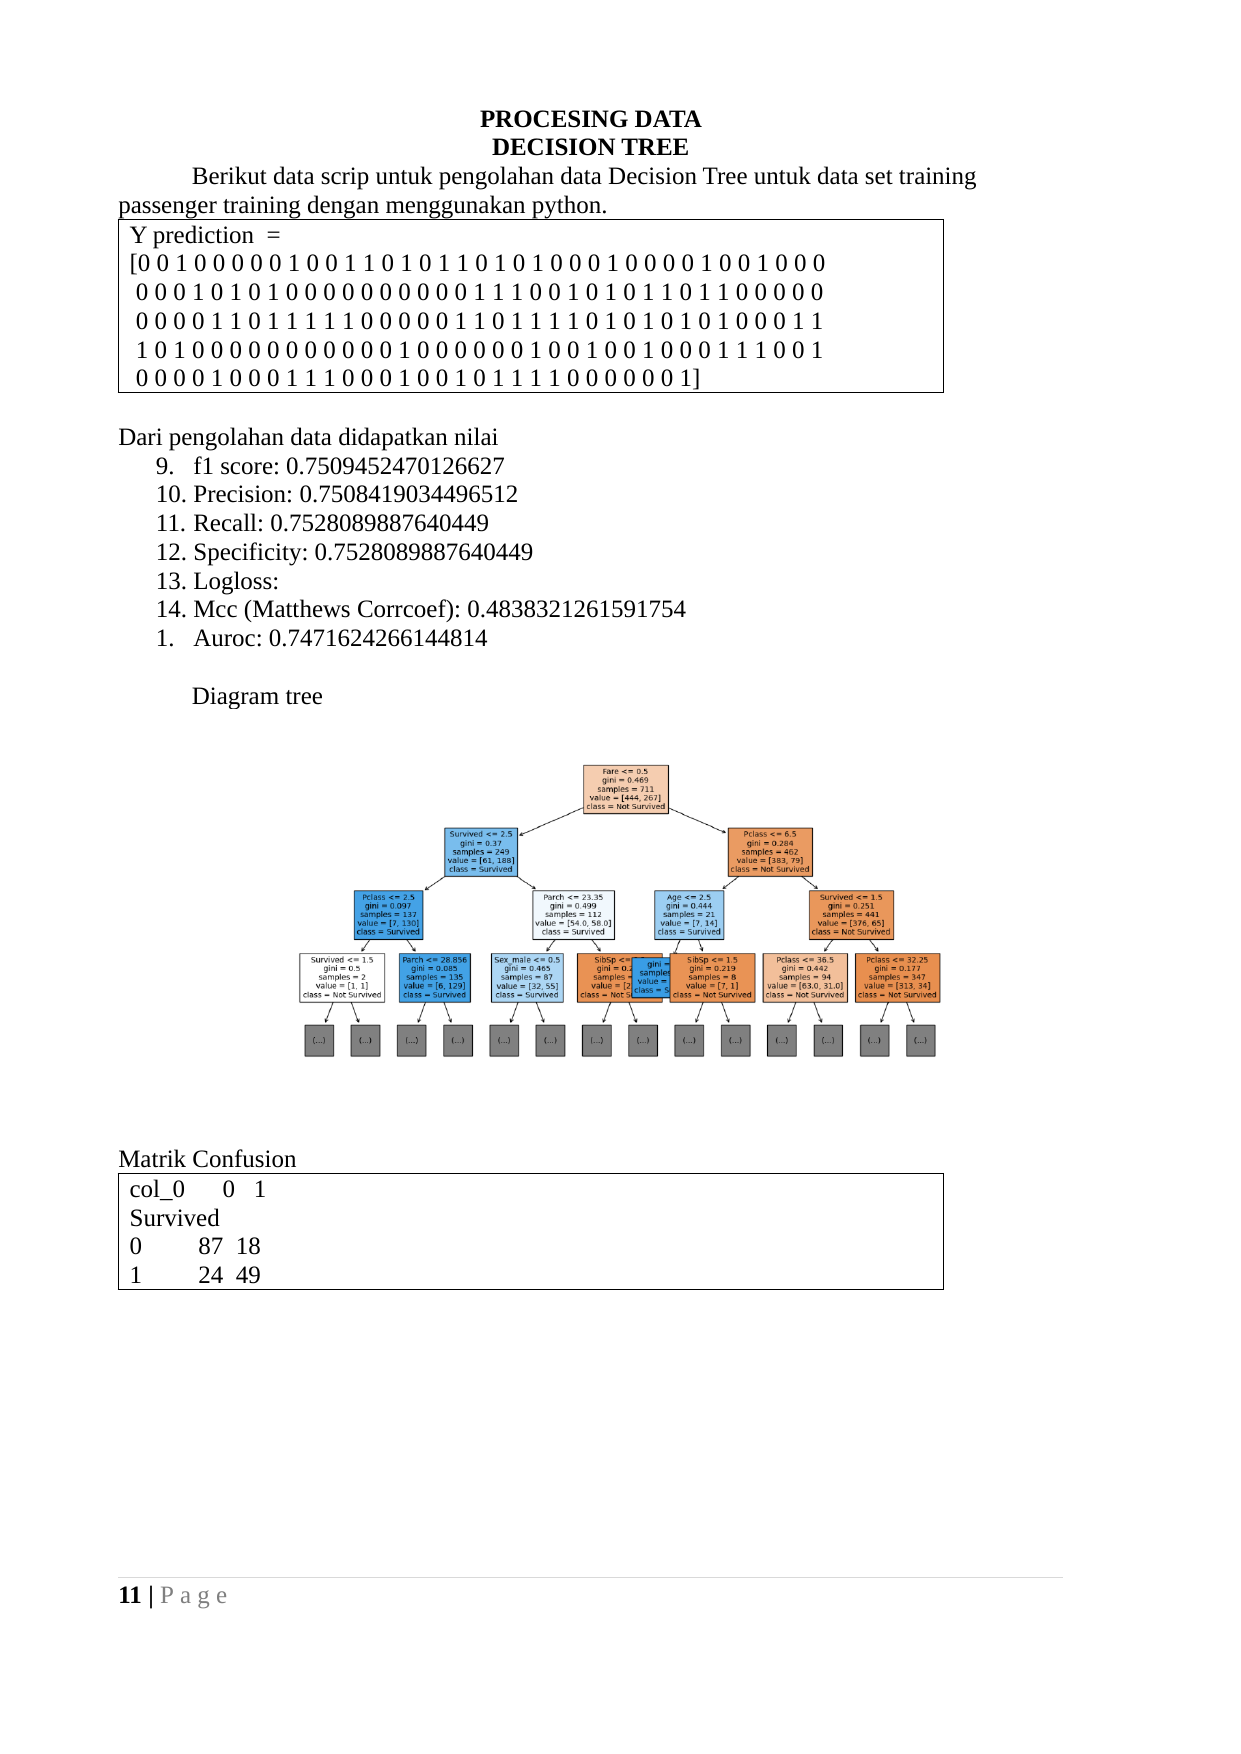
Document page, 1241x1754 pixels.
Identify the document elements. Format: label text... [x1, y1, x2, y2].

text Diagram tree [118, 681, 1063, 709]
list f1 score: 0.7509452470126627 [156, 451, 1063, 479]
list Mcc (Matthews Corrcoef): 0.4838321261591754 [156, 594, 1063, 623]
table_header Y prediction = [0 0 1 0 0 0 0 0 1 0 0 1 1 0 1 0 1 1 0 1 0 1 0 0 0 1 0 0 0 0 1 0 0 1 0 0 0 0 0 0 1 0 1 0 1 0 0 0 0 0 0 0 0 0 0 1 1 1 0 0 1 0 1 0 1 1 0 1 1 0 0 0 0 0 0 0 0 0 1 1 0 1 1 1 1 1 0 0 0 0 0 1 1 0 1 1 1 1 0 1 0 1 0 1 0 1 0 0 0 1 1 1 0 1 0 0 0 0 0 0 0 0 0 0 0 1 0 0 0 0 0 0 1 0 0 1 0 0 1 0 0 0 1 1 1 0 0 1 0 0 0 0 1 0 0 0 1 1 1 0 0 0 1 0 0 1 0 1 1 1 1 0 0 0 0 0 0 1] [119, 220, 943, 392]
list Auroc: 0.7471624266144814 [156, 623, 1063, 652]
list Recall: 0.7528089887640449 [156, 508, 1063, 537]
text Matrik Confusion [118, 1144, 1063, 1173]
table_header col_0 0 1 Survived 0 87 18 1 24 49 [119, 1174, 943, 1289]
text PROCESING DATA [118, 104, 1063, 132]
text Dari pengolahan data didapatkan nilai [118, 422, 1063, 451]
text Berikut data scrip untuk pengolahan data Decision Tree untuk data set training passenger training dengan menggunakan python. [118, 161, 1063, 219]
list Specificity: 0.7528089887640449 [156, 537, 1063, 566]
list Logloss: [156, 566, 1063, 594]
list Precision: 0.7508419034496512 [156, 479, 1063, 508]
text DECISION TREE [118, 132, 1063, 161]
